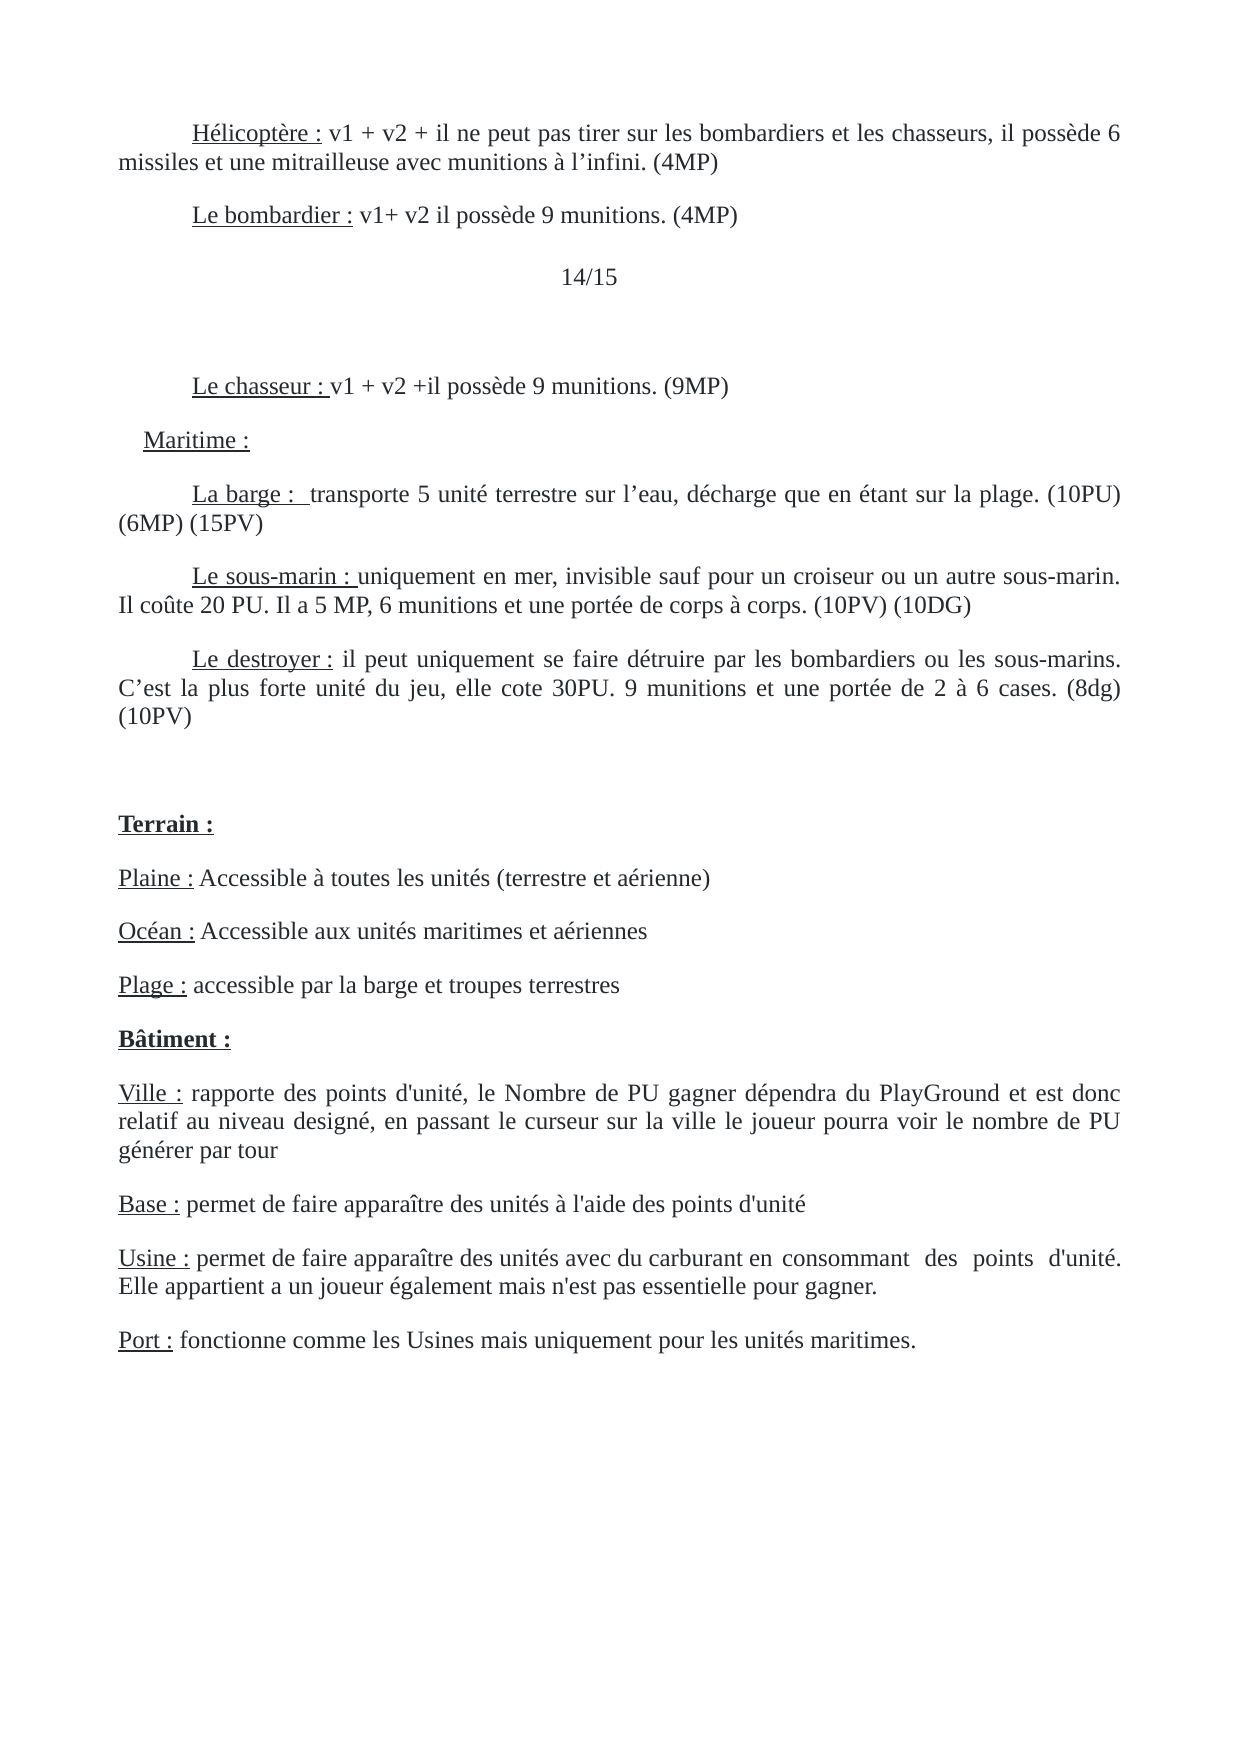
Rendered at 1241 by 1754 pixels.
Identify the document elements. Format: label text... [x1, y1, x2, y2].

text Hélicoptère : v1 + v2 + il ne peut pas tirer sur les bombardiers et les chasseurs, il possède 6 missiles et une mitrailleuse avec munitions à l’infini. (4MP) [118, 118, 1122, 176]
text Terrain : [118, 809, 1122, 838]
text Le sous-marin : uniquement en mer, invisible sauf pour un croiseur ou un autre sous-marin. Il coûte 20 PU. Il a 5 MP, 6 munitions et une portée de corps à corps. (10PV) (10DG) [118, 561, 1122, 619]
text Usine : permet de faire apparaître des unités avec du carburant en consommant des points d'unité. Elle appartient a un joueur également mais n'est pas essentielle pour gagner. [118, 1243, 1122, 1300]
text Plage : accessible par la barge et troupes terrestres [118, 970, 1122, 999]
text Plaine : Accessible à toutes les unités (terrestre et aérienne) [118, 863, 1122, 891]
text 14/15 [118, 254, 1122, 293]
text La barge : transporte 5 unité terrestre sur l’eau, décharge que en étant sur la plage. (10PU) (6MP) (15PV) [118, 479, 1122, 536]
text Le chasseur : v1 + v2 +il possède 9 munitions. (9MP) [118, 371, 1122, 400]
text Port : fonctionne comme les Usines mais uniquement pour les unités maritimes. [118, 1325, 1122, 1354]
text Le destroyer : il peut uniquement se faire détruire par les bombardiers ou les sous-marins. C’est la plus forte unité du jeu, elle cote 30PU. 9 munitions et une portée de 2 à 6 cases. (8dg) (10PV) [118, 644, 1122, 730]
text Océan : Accessible aux unités maritimes et aériennes [118, 916, 1122, 945]
text Maritime : [118, 425, 1122, 454]
text Le bombardier : v1+ v2 il possède 9 munitions. (4MP) [118, 201, 1122, 229]
text Ville : rapporte des points d'unité, le Nombre de PU gagner dépendra du PlayGround et est donc relatif au niveau designé, en passant le curseur sur la ville le joueur pourra voir le nombre de PU générer par tour [118, 1078, 1122, 1164]
text Bâtiment : [118, 1024, 1122, 1053]
text Base : permet de faire apparaître des unités à l'aide des points d'unité [118, 1189, 1122, 1218]
